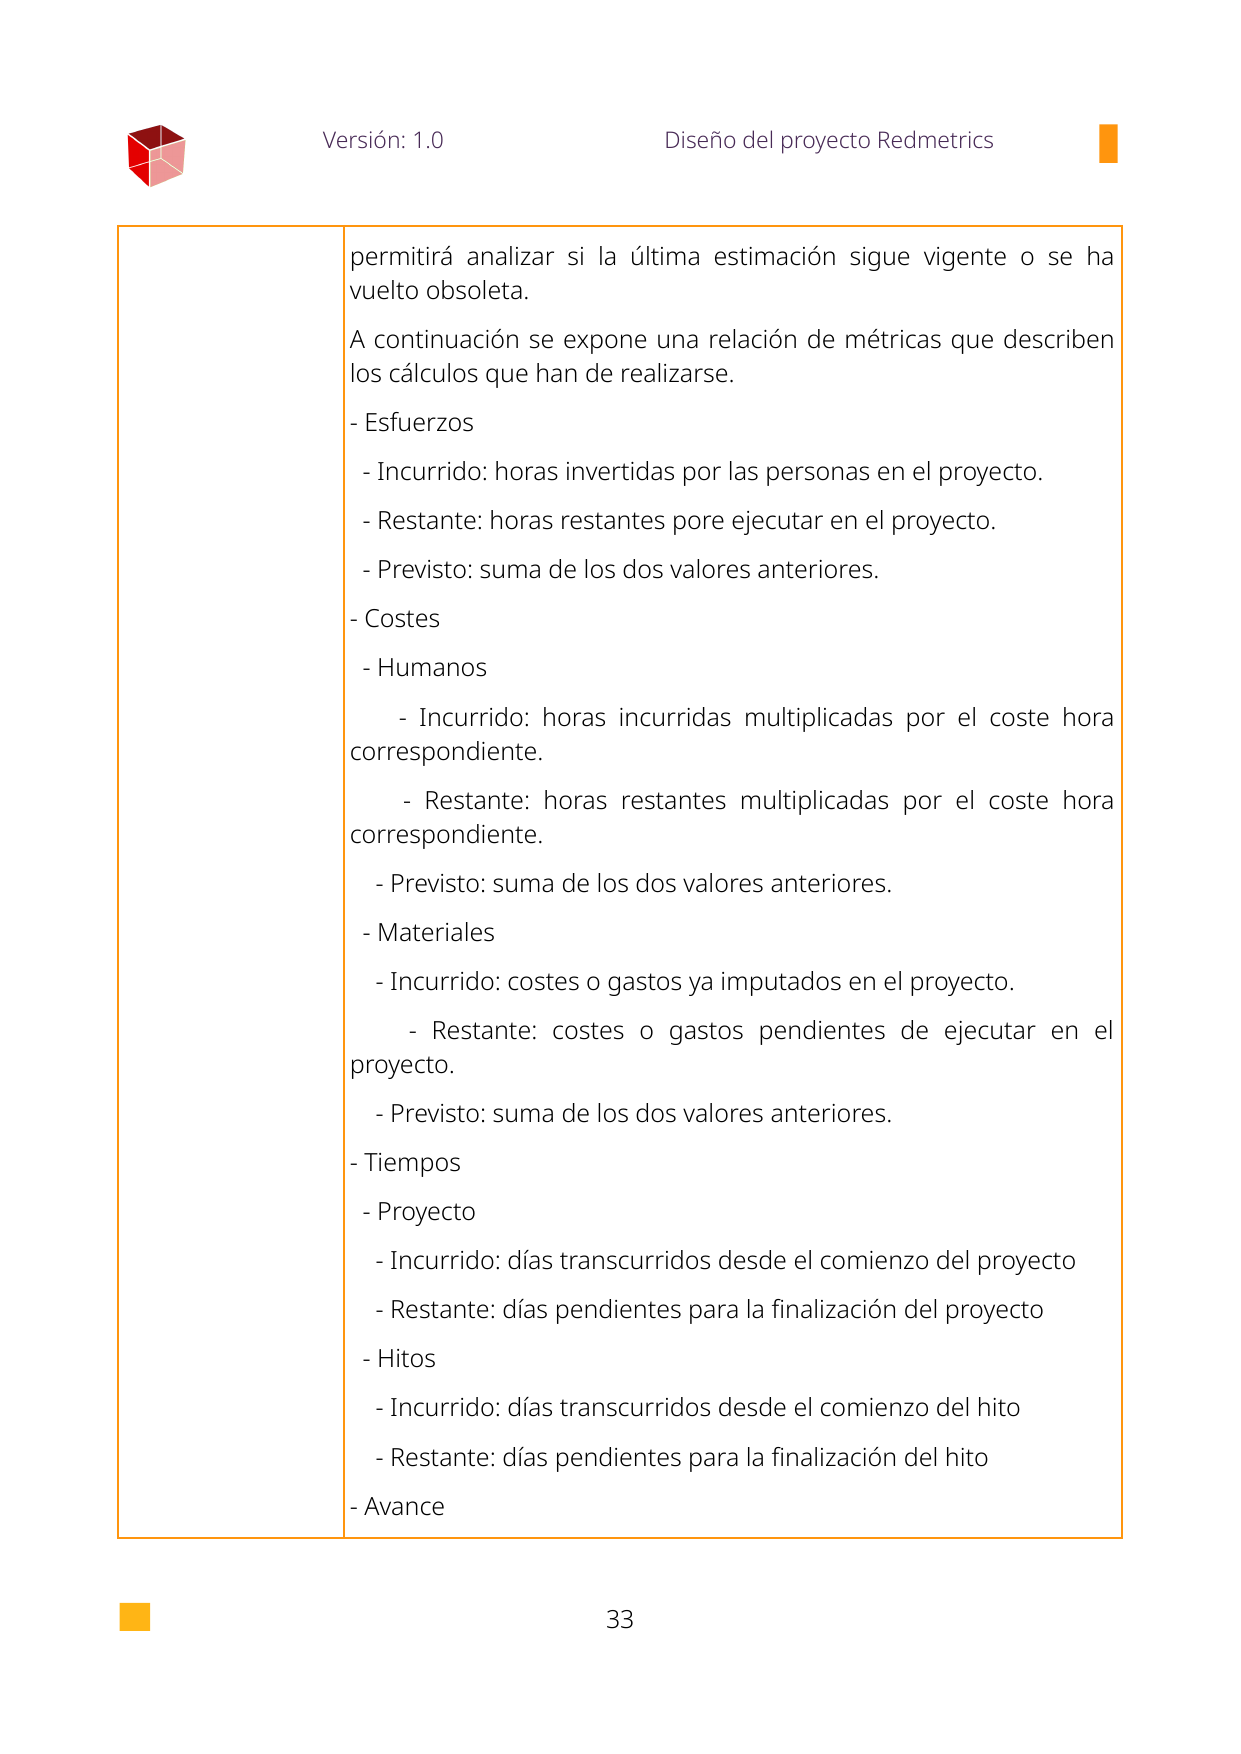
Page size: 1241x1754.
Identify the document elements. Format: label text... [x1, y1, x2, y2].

table_cell [119, 227, 343, 1537]
picture [123, 123, 189, 189]
table_cell permitirá analizar si la última estimación sigue vigente o se ha vuelto obsoleta. A continuación se expone una relación de métricas que describen los cálculos que han de realizarse. - Esfuerzos - Incurrido: horas invertidas por las personas en el proyecto. - Restante: horas restantes pore ejecutar en el proyecto. - Previsto: suma de los dos valores anteriores. - Costes - Humanos - Incurrido: horas incurridas multiplicadas por el coste hora correspondiente. - Restante: horas restantes multiplicadas por el coste hora correspondiente. - Previsto: suma de los dos valores anteriores. - Materiales - Incurrido: costes o gastos ya imputados en el proyecto. - Restante: costes o gastos pendientes de ejecutar en el proyecto. - Previsto: suma de los dos valores anteriores. - Tiempos - Proyecto - Incurrido: días transcurridos desde el comienzo del proyecto - Restante: días pendientes para la finalización del proyecto - Hitos - Incurrido: días transcurridos desde el comienzo del hito - Restante: días pendientes para la finalización del hito - Avance [345, 227, 1121, 1537]
